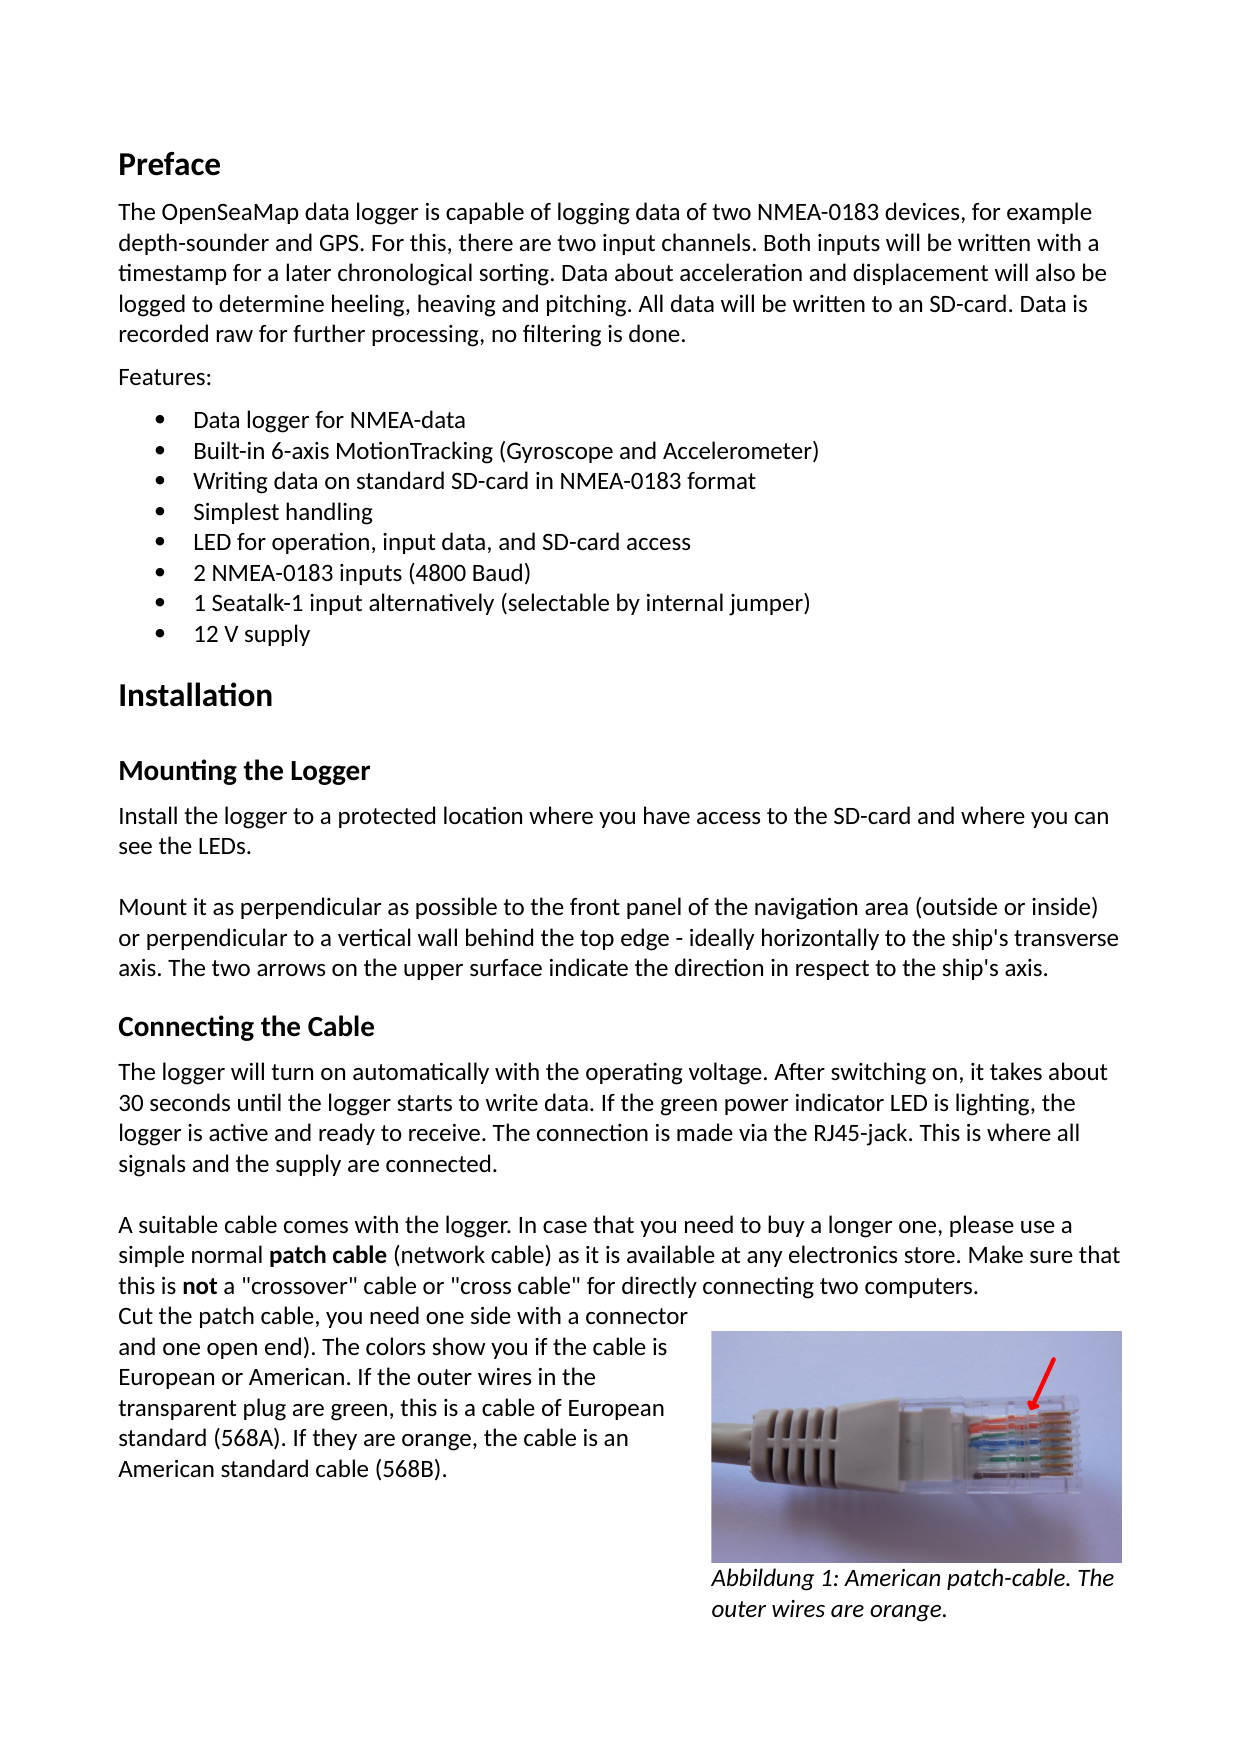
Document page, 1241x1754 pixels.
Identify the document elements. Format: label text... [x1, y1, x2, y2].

list 1 Seatalk-1 input alternatively (selectable by internal jumper) [156, 588, 1122, 618]
subtitle Connecting the Cable [118, 1008, 1122, 1044]
list Built-in 6-axis MotionTracking (Gyroscope and Accelerometer) [156, 435, 1122, 466]
list Simplest handling [156, 496, 1122, 527]
text Install the logger to a protected location where you have access to the SD-card and where you can see the LEDs. [118, 800, 1122, 861]
subtitle Mounting the Logger [118, 752, 1122, 787]
list 2 NMEA-0183 inputs (4800 Baud) [156, 557, 1122, 588]
text Abbildung 1: American patch-cable. The outer wires are orange. [711, 1563, 1122, 1624]
text A suitable cable comes with the logger. In case that you need to buy a longer one, please use a simple normal patch cable (network cable) as it is available at any electronics store. Make sure that this is not a "crossover" cable or "cross cable" for directly connecting two computers. [118, 1209, 1122, 1300]
list Data logger for NMEA-data [156, 404, 1122, 435]
text Features: [118, 361, 1122, 392]
text Mount it as perpendicular as possible to the front panel of the navigation area (outside or inside) or perpendicular to a vertical wall behind the top edge - ideally horizontally to the ship's transverse axis. The two arrows on the upper surface indicate the direction in respect to the ship's axis. [118, 892, 1122, 983]
list 12 V supply [156, 618, 1122, 649]
text The logger will turn on automatically with the operating voltage. After switching on, it takes about 30 seconds until the logger starts to write data. If the green power indicator LED is lighting, the logger is active and ready to receive. The connection is made via the RJ45-jack. This is where all signals and the supply are connected. [118, 1056, 1122, 1178]
picture [711, 1331, 1122, 1563]
text The OpenSeaMap data logger is capable of logging data of two NMEA-0183 devices, for example depth-sounder and GPS. For this, there are two input channels. Both inputs will be written with a timestamp for a later chronological sorting. Data about acceleration and displacement will also be logged to determine heeling, heaving and pitching. All data will be written to an SD-card. Data is recorded raw for further processing, no filtering is done. [118, 196, 1122, 349]
subtitle Installation [118, 674, 1122, 714]
text Cut the patch cable, you need one side with a connector and one open end). The colors show you if the cable is European or American. If the outer wires in the transparent plug are green, this is a cable of European standard (568A). If they are orange, the cable is an American standard cable (568B). [118, 1300, 1122, 1483]
list Writing data on standard SD-card in NMEA-0183 format [156, 466, 1122, 496]
list LED for operation, input data, and SD-card access [156, 527, 1122, 557]
subtitle Preface [118, 143, 1122, 184]
